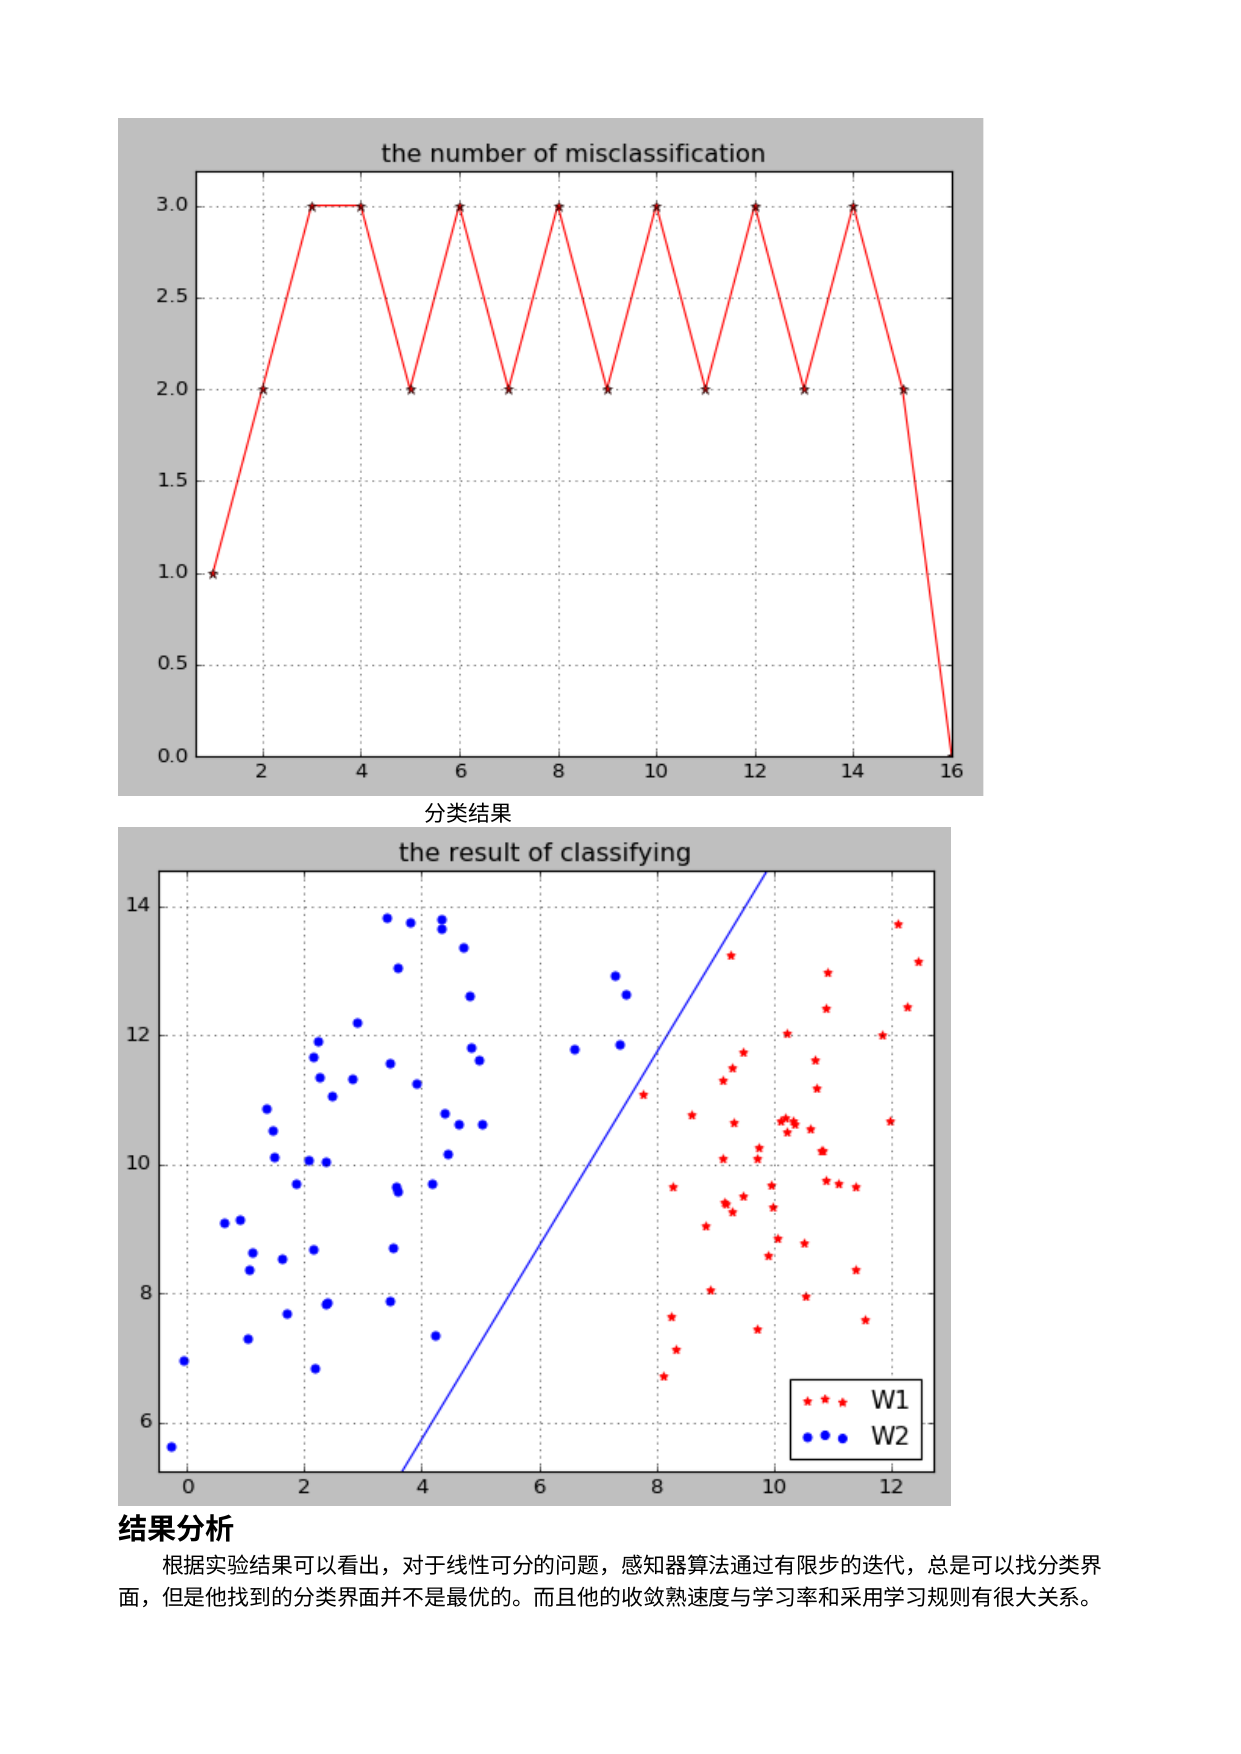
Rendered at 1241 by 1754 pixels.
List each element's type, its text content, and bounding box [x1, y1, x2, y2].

picture [118, 118, 984, 796]
picture [118, 827, 951, 1506]
text 结果分析 [118, 1506, 1122, 1548]
text 根据实验结果可以看出，对于线性可分的问题，感知器算法通过有限步的迭代，总是可以找分类界面，但是他找到的分类界面并不是最优的。而且他的收敛熟速度与学习率和采用学习规则有很大关系。 [118, 1548, 1122, 1611]
text 分类结果 [118, 796, 1122, 828]
